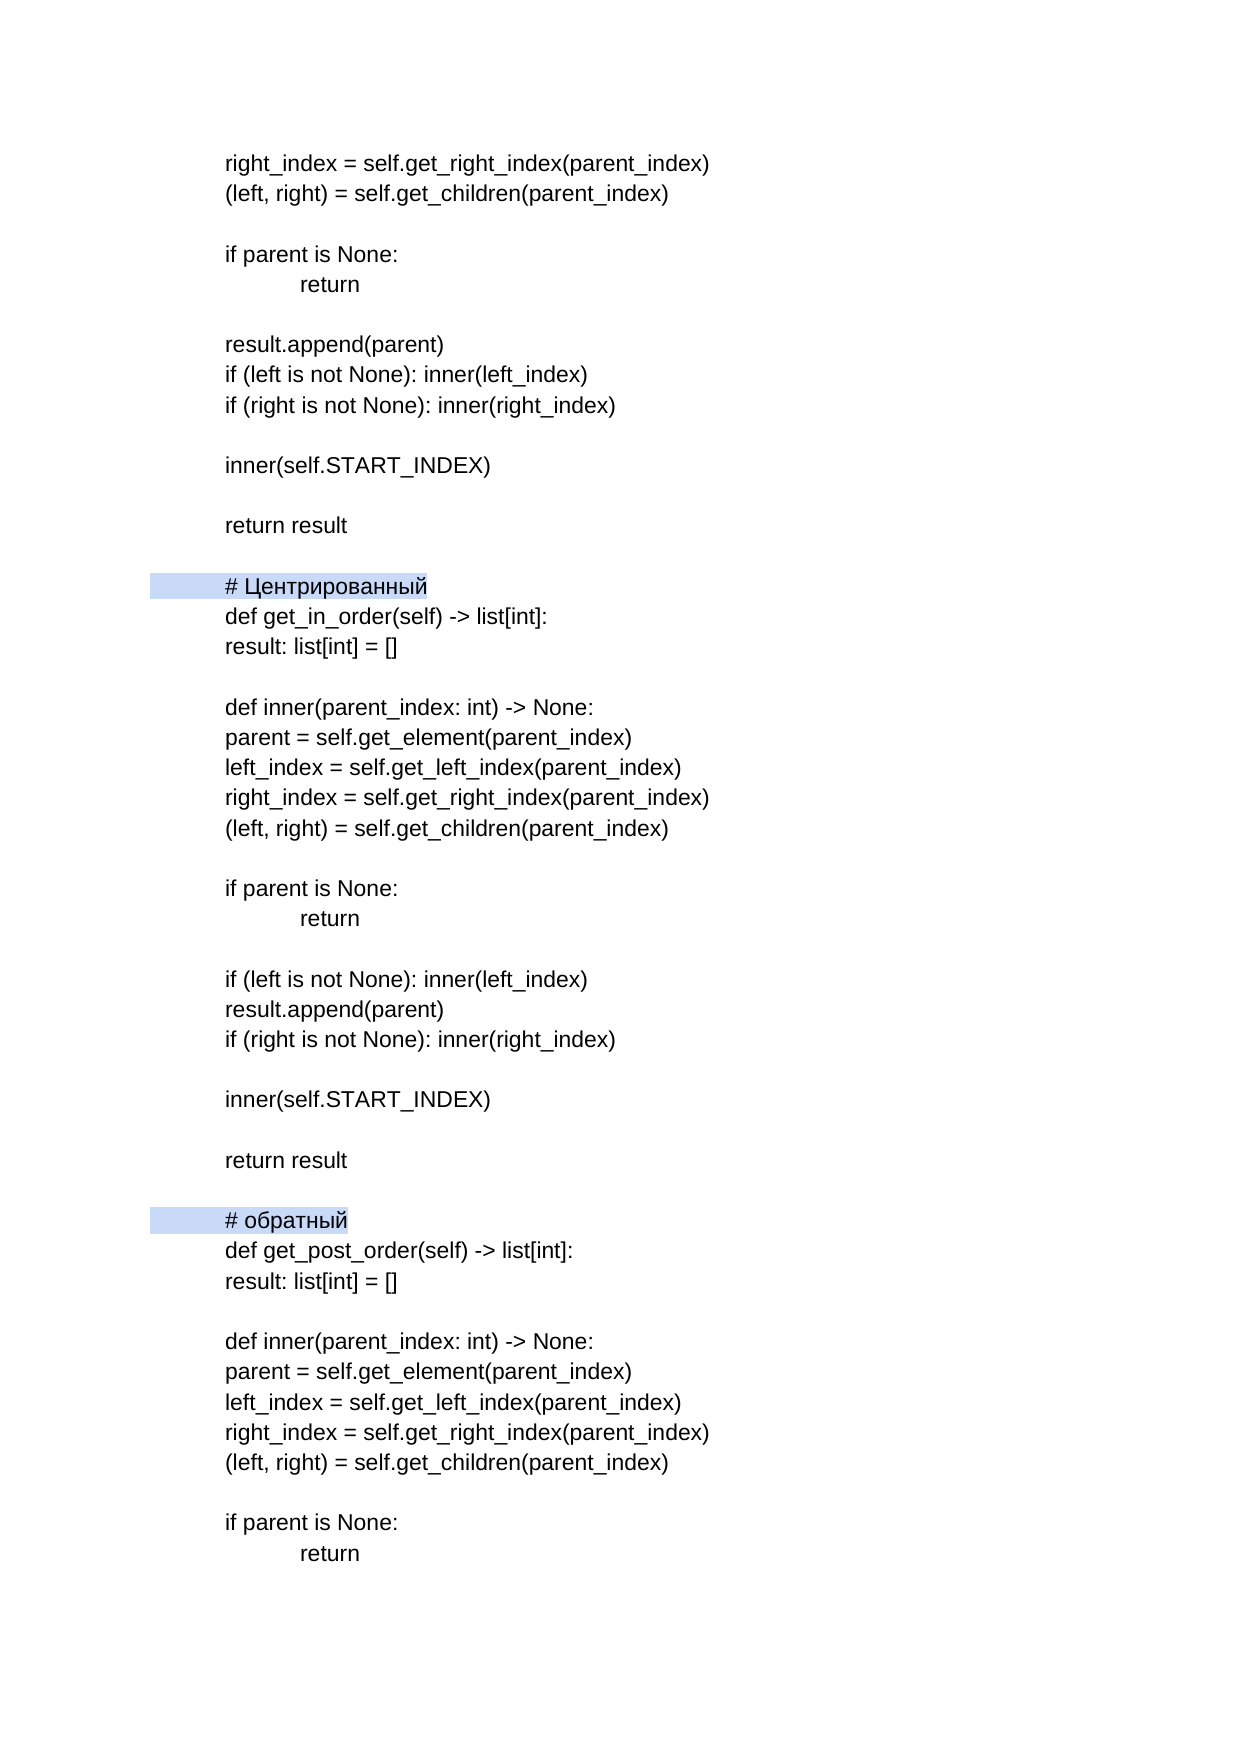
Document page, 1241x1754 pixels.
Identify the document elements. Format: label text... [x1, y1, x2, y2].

text parent = self.get_element(parent_index) [150, 1358, 1090, 1385]
text return result [150, 1147, 1090, 1173]
text if (right is not None): inner(right_index) [150, 1026, 1090, 1052]
text right_index = self.get_right_index(parent_index) [150, 150, 1090, 176]
text def inner(parent_index: int) -> None: [150, 694, 1090, 720]
text right_index = self.get_right_index(parent_index) [150, 784, 1090, 811]
text result.append(parent) [150, 996, 1090, 1022]
text return result [150, 512, 1090, 539]
text result.append(parent) [150, 331, 1090, 358]
text # обратный [150, 1207, 1090, 1234]
text return [150, 271, 1090, 297]
text (left, right) = self.get_children(parent_index) [150, 1449, 1090, 1475]
text left_index = self.get_left_index(parent_index) [150, 1388, 1090, 1415]
text (left, right) = self.get_children(parent_index) [150, 180, 1090, 207]
text inner(self.START_INDEX) [150, 452, 1090, 478]
text if parent is None: [150, 875, 1090, 901]
text if (left is not None): inner(left_index) [150, 361, 1090, 388]
text result: list[int] = [] [150, 1268, 1090, 1294]
text return [150, 905, 1090, 932]
text left_index = self.get_left_index(parent_index) [150, 754, 1090, 781]
text def inner(parent_index: int) -> None: [150, 1328, 1090, 1354]
text if parent is None: [150, 241, 1090, 267]
text if (right is not None): inner(right_index) [150, 392, 1090, 418]
text return [150, 1539, 1090, 1566]
text def get_in_order(self) -> list[int]: [150, 603, 1090, 629]
text if parent is None: [150, 1509, 1090, 1536]
text if (left is not None): inner(left_index) [150, 966, 1090, 992]
text right_index = self.get_right_index(parent_index) [150, 1419, 1090, 1445]
text def get_post_order(self) -> list[int]: [150, 1237, 1090, 1264]
text inner(self.START_INDEX) [150, 1086, 1090, 1113]
text (left, right) = self.get_children(parent_index) [150, 814, 1090, 841]
text result: list[int] = [] [150, 633, 1090, 660]
text # Центрированный [150, 573, 1090, 599]
text parent = self.get_element(parent_index) [150, 724, 1090, 750]
